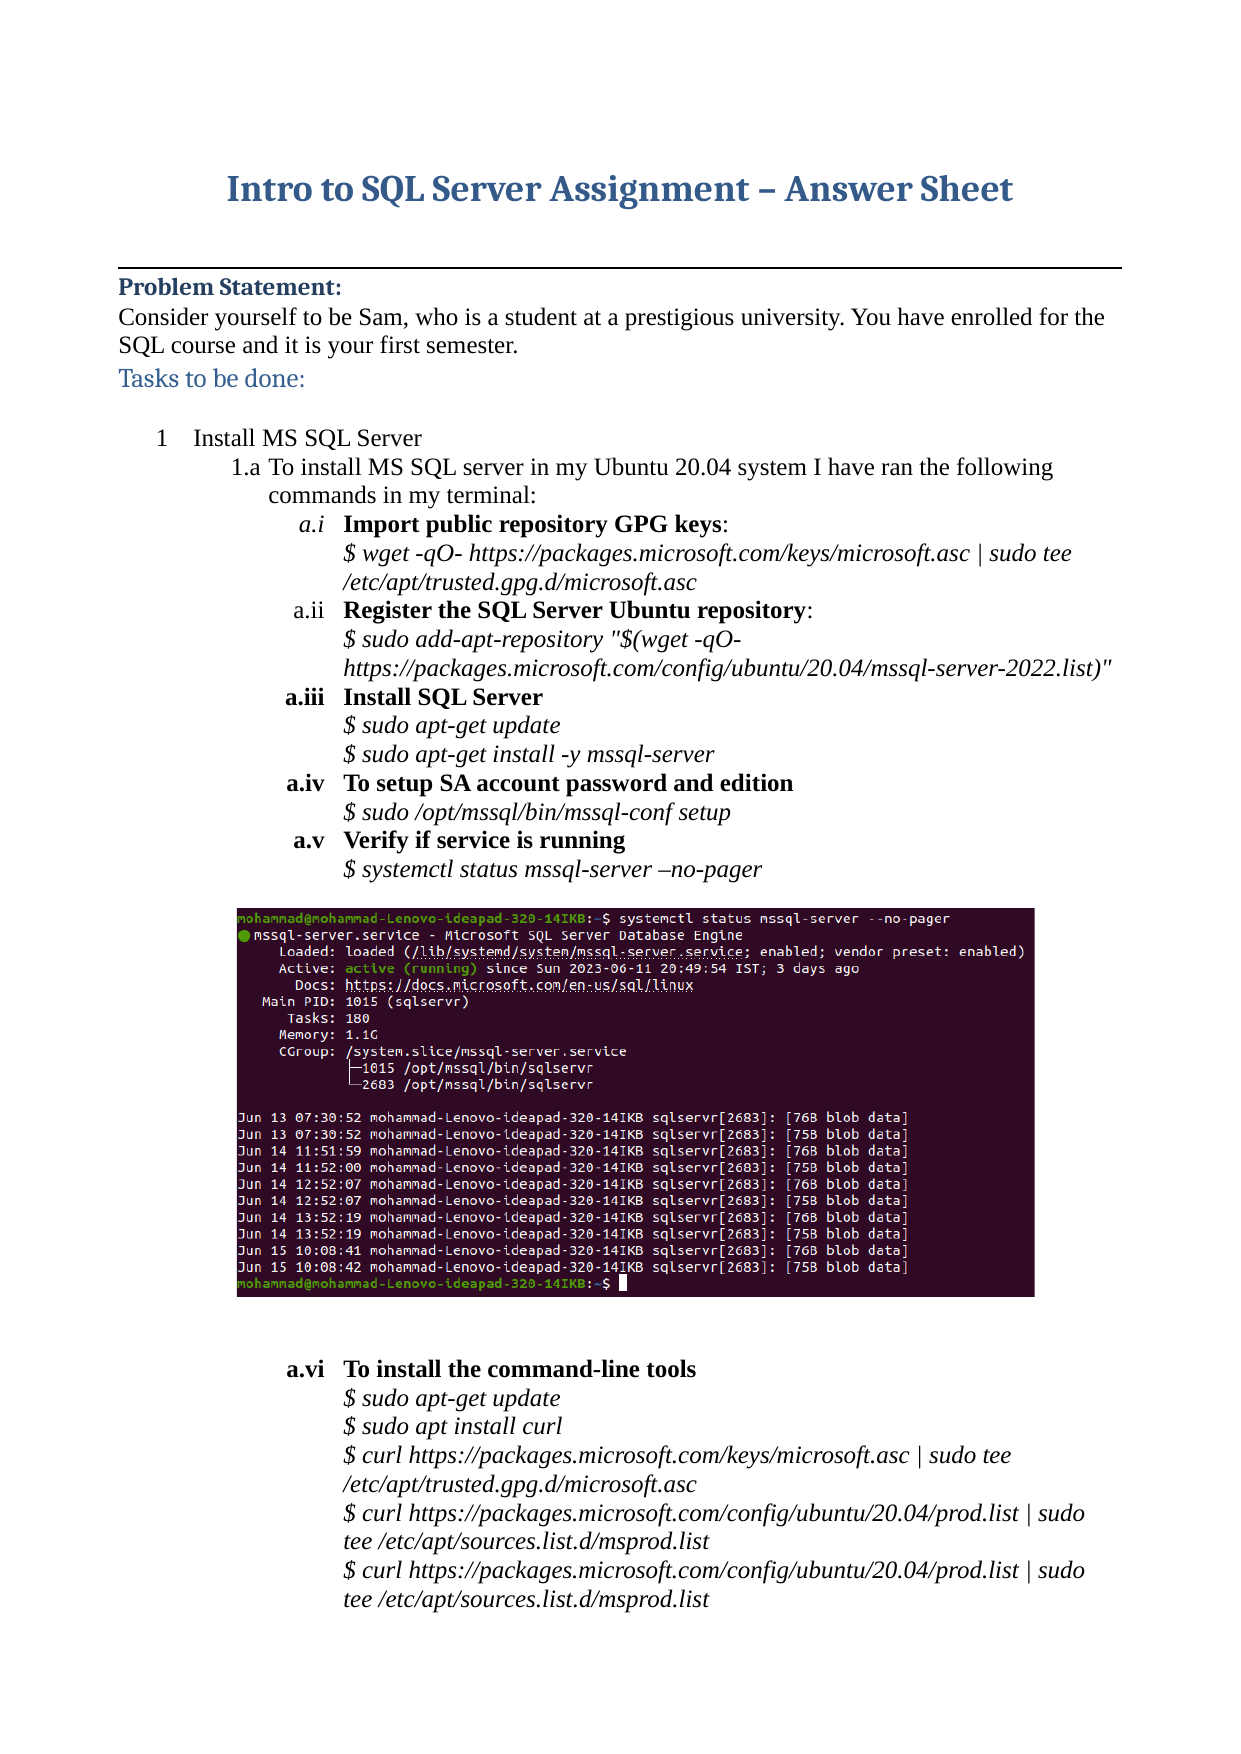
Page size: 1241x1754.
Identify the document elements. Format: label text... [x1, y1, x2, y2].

list To setup SA account password and edition [324, 768, 1122, 797]
text Consider yourself to be Sam, who is a student at a prestigious university. You have enrolled for the SQL course and it is your first semester. [118, 302, 1122, 359]
list Install MS SQL Server [156, 423, 1122, 452]
list $ sudo apt-get update [324, 1383, 1122, 1411]
list $ curl https://packages.microsoft.com/keys/microsoft.asc | sudo tee /etc/apt/trusted.gpg.d/microsoft.asc [324, 1440, 1122, 1498]
list Register the SQL Server Ubuntu repository: [324, 596, 1122, 624]
list $ systemctl status mssql-server –no-pager [324, 854, 1122, 883]
list Install SQL Server [324, 682, 1122, 711]
title Intro to SQL Server Assignment – Answer Sheet [118, 168, 1122, 211]
list $ sudo add-apt-repository "$(wget -qO- https://packages.microsoft.com/config/ubuntu/20.04/mssql-server-2022.list)" [324, 624, 1122, 682]
list To install the command-line tools [324, 1354, 1122, 1383]
subtitle Problem Statement: [118, 273, 1122, 302]
list Verify if service is running [324, 826, 1122, 854]
list Import public repository GPG keys: [324, 509, 1122, 538]
list $ curl https://packages.microsoft.com/config/ubuntu/20.04/prod.list | sudo tee /etc/apt/sources.list.d/msprod.list [324, 1498, 1122, 1555]
list $ sudo apt-get install -y mssql-server [324, 739, 1122, 768]
list $ sudo apt install curl [324, 1411, 1122, 1440]
list $ sudo apt-get update [324, 711, 1122, 739]
picture [236, 908, 1035, 1297]
list $ sudo /opt/mssql/bin/mssql-conf setup [324, 797, 1122, 826]
list $ curl https://packages.microsoft.com/config/ubuntu/20.04/prod.list | sudo tee /etc/apt/sources.list.d/msprod.list [324, 1555, 1122, 1613]
subtitle Tasks to be done: [118, 363, 1122, 394]
list $ wget -qO- https://packages.microsoft.com/keys/microsoft.asc | sudo tee /etc/apt/trusted.gpg.d/microsoft.asc [324, 538, 1122, 596]
list To install MS SQL server in my Ubuntu 20.04 system I have ran the following commands in my terminal: [231, 452, 1122, 509]
